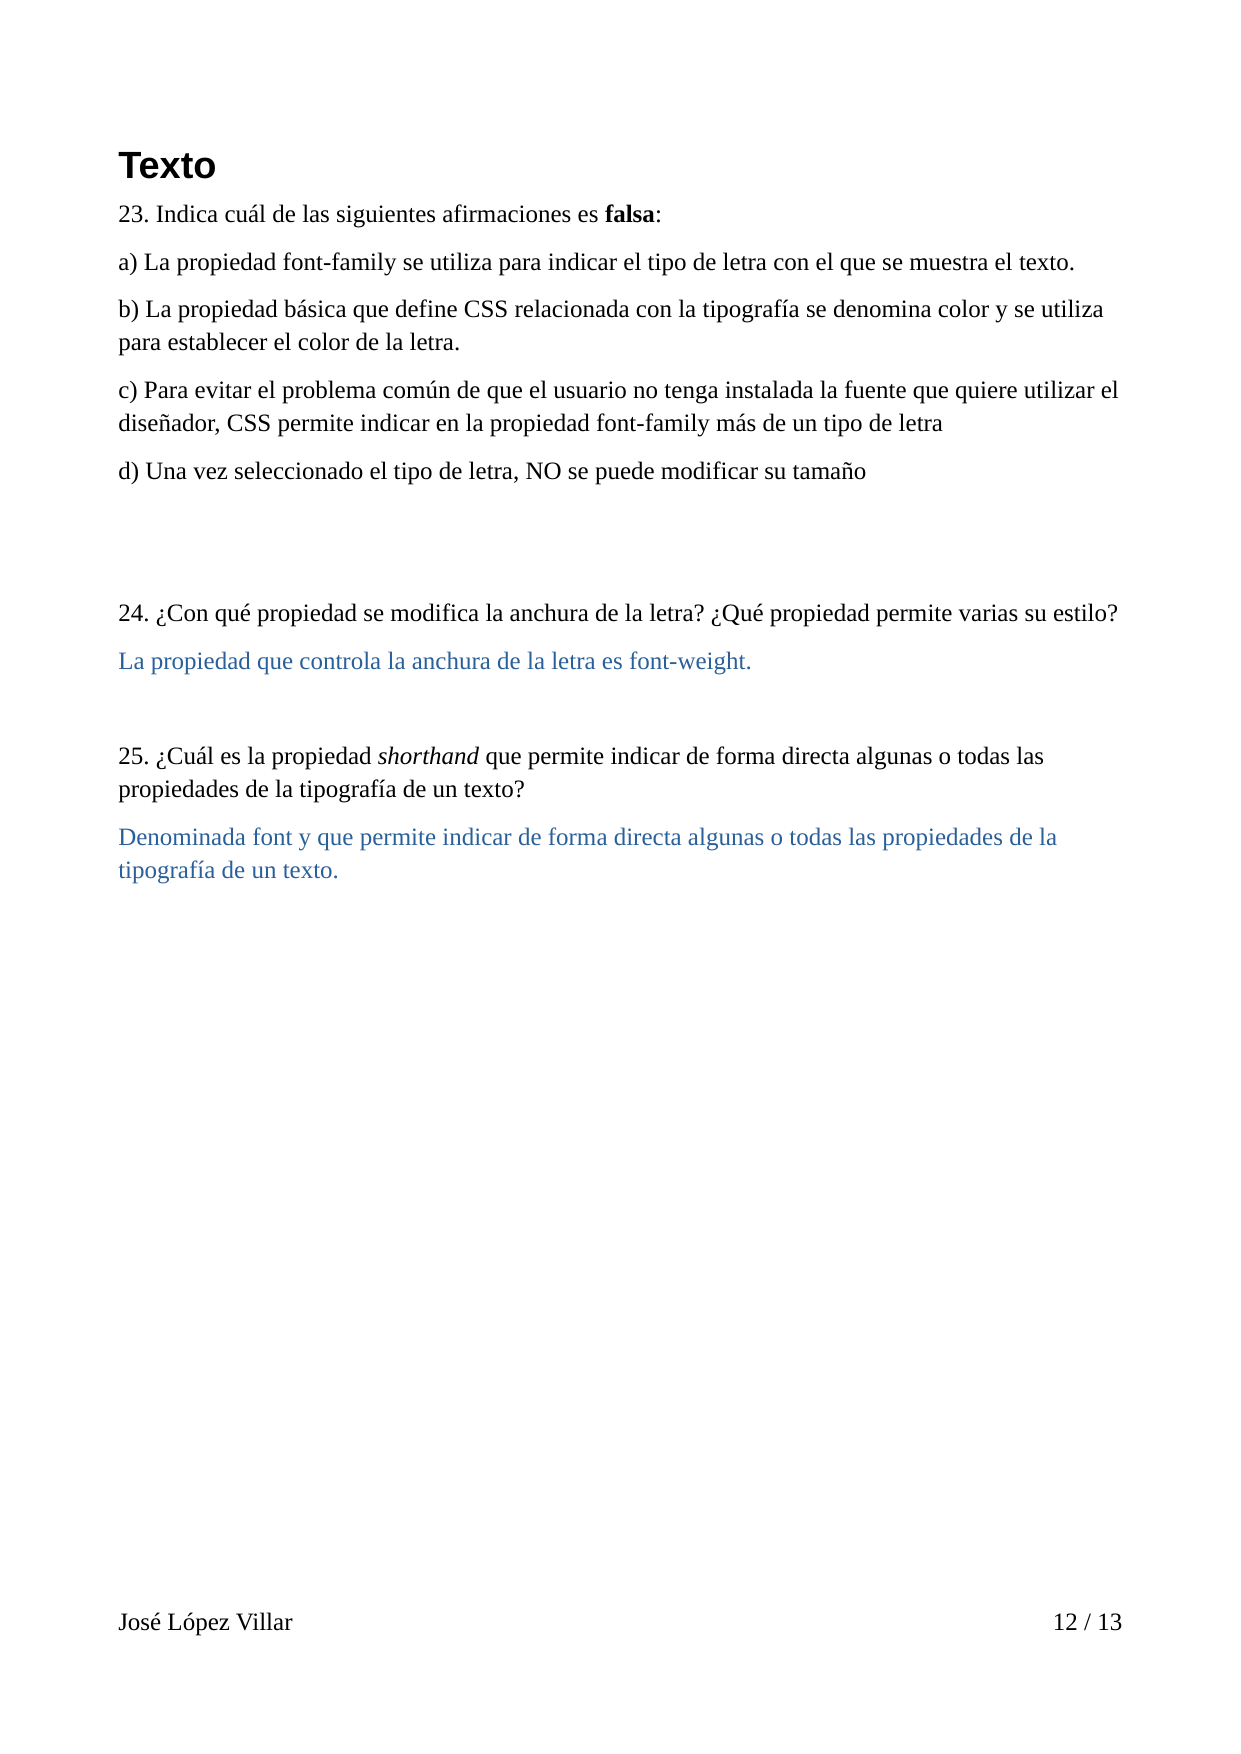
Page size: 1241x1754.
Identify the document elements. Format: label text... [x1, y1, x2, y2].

text Denominada font y que permite indicar de forma directa algunas o todas las propiedades de la tipografía de un texto. [118, 822, 1122, 884]
subtitle Texto [118, 143, 1122, 187]
text b) La propiedad básica que define CSS relacionada con la tipografía se denomina color y se utiliza para establecer el color de la letra. [118, 294, 1122, 356]
text c) Para evitar el problema común de que el usuario no tenga instalada la fuente que quiere utilizar el diseñador, CSS permite indicar en la propiedad font-family más de un tipo de letra [118, 375, 1122, 437]
text 25. ¿Cuál es la propiedad shorthand que permite indicar de forma directa algunas o todas las propiedades de la tipografía de un texto? [118, 741, 1122, 803]
text La propiedad que controla la anchura de la letra es font-weight. [118, 646, 1122, 675]
text d) Una vez seleccionado el tipo de letra, NO se puede modificar su tamaño [118, 456, 1122, 484]
text 24. ¿Con qué propiedad se modifica la anchura de la letra? ¿Qué propiedad permite varias su estilo? [118, 598, 1122, 627]
text 23. Indica cuál de las siguientes afirmaciones es falsa: [118, 199, 1122, 228]
text a) La propiedad font-family se utiliza para indicar el tipo de letra con el que se muestra el texto. [118, 247, 1122, 276]
